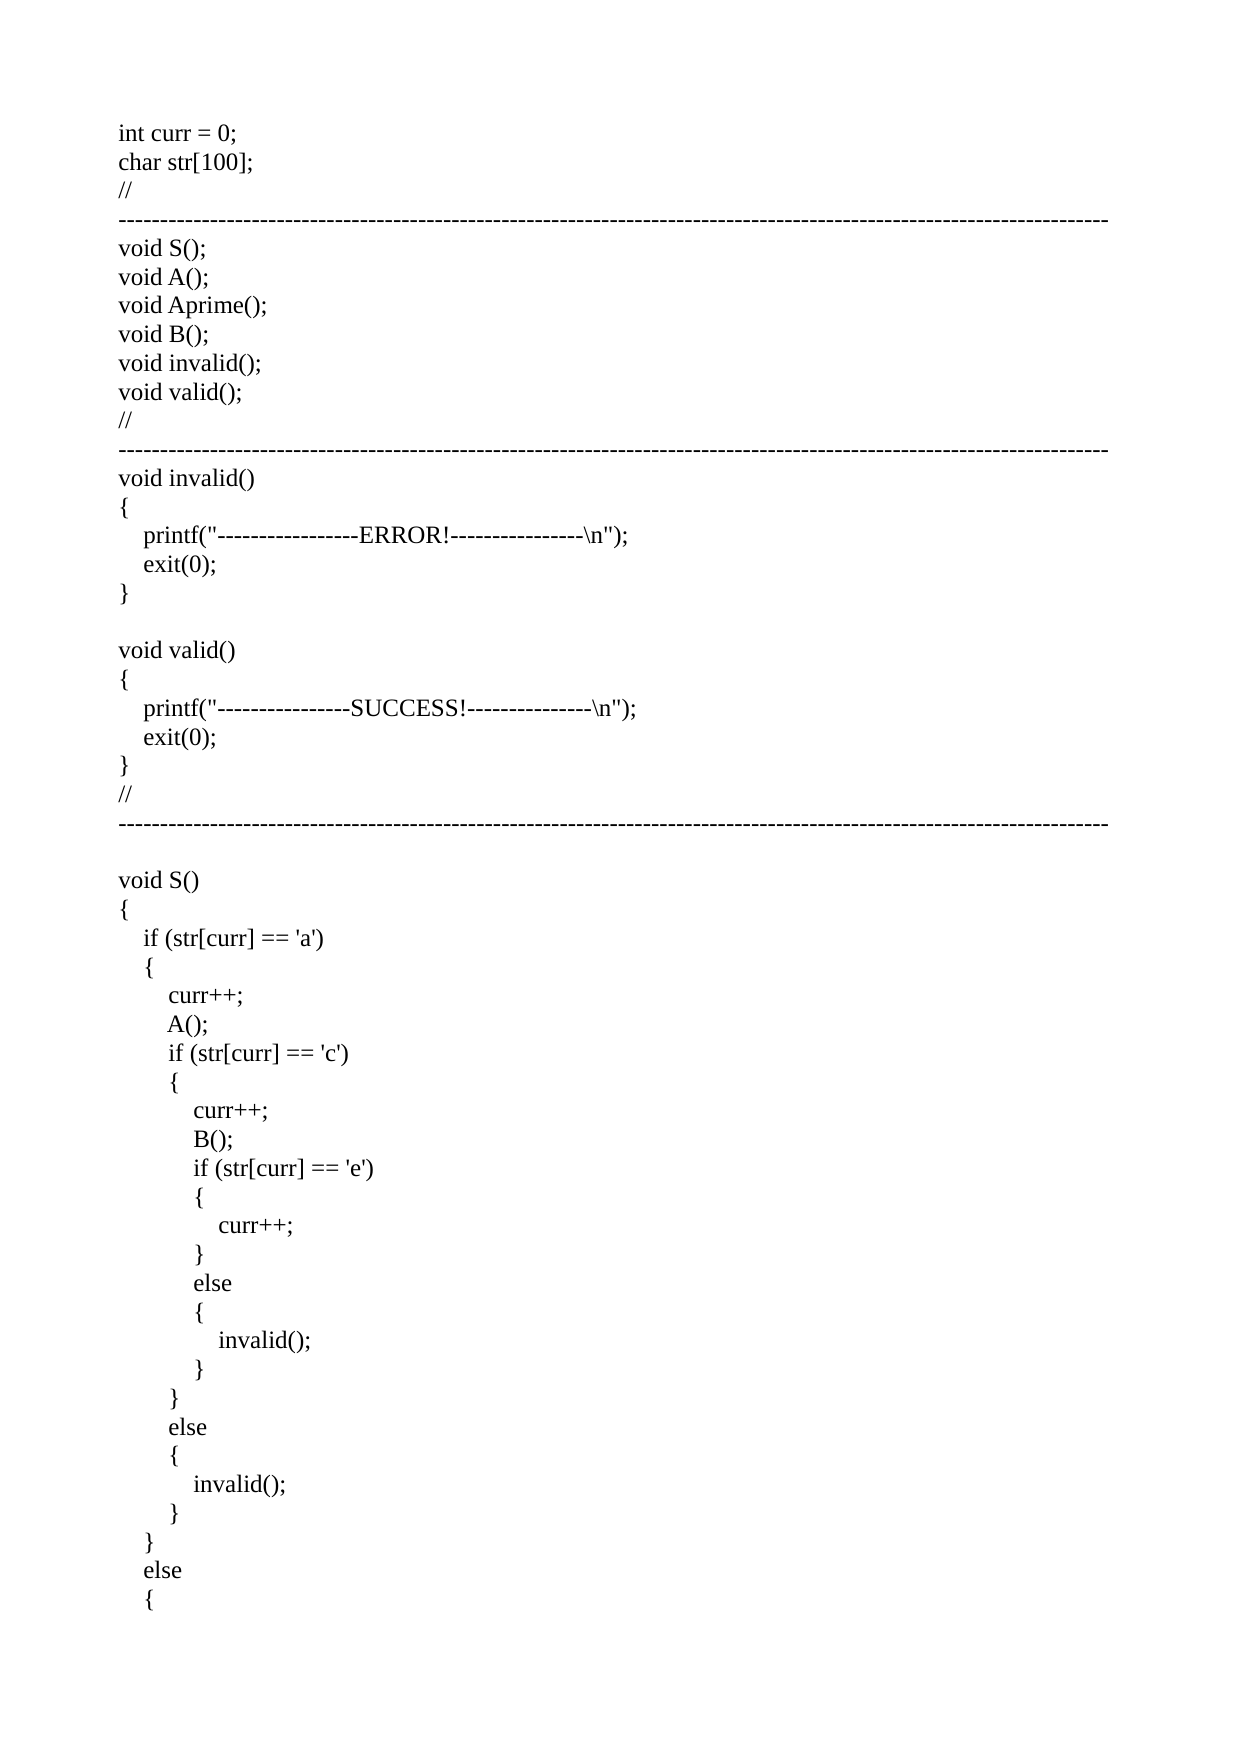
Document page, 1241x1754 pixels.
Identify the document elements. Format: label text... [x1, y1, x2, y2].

text void B(); [118, 319, 1122, 348]
text } [118, 578, 1122, 607]
text // ----------------------------------------------------------------------------------------------------------------------- [118, 779, 1122, 837]
text exit(0); [118, 722, 1122, 751]
text invalid(); [118, 1326, 1122, 1354]
text int curr = 0; [118, 118, 1122, 147]
text } [118, 1498, 1122, 1527]
text } [118, 1383, 1122, 1412]
text curr++; [118, 1211, 1122, 1239]
text } [118, 751, 1122, 779]
text invalid(); [118, 1469, 1122, 1498]
text { [118, 952, 1122, 981]
text void S(); [118, 233, 1122, 262]
text A(); [118, 1009, 1122, 1038]
text char str[100]; [118, 147, 1122, 176]
text { [118, 1297, 1122, 1326]
text { [118, 1067, 1122, 1096]
text exit(0); [118, 549, 1122, 578]
text curr++; [118, 1096, 1122, 1124]
text printf("-----------------ERROR!----------------\n"); [118, 521, 1122, 549]
text { [118, 894, 1122, 923]
text curr++; [118, 981, 1122, 1009]
text if (str[curr] == 'e') [118, 1153, 1122, 1182]
text else [118, 1412, 1122, 1441]
text void A(); [118, 262, 1122, 291]
text void Aprime(); [118, 291, 1122, 319]
text void S() [118, 866, 1122, 894]
text void invalid() [118, 463, 1122, 492]
text { [118, 1584, 1122, 1613]
text if (str[curr] == 'a') [118, 923, 1122, 952]
text void valid() [118, 636, 1122, 664]
text void invalid(); [118, 348, 1122, 377]
text { [118, 1441, 1122, 1469]
text B(); [118, 1124, 1122, 1153]
text } [118, 1354, 1122, 1383]
text printf("----------------SUCCESS!---------------\n"); [118, 693, 1122, 722]
text { [118, 492, 1122, 521]
text // ----------------------------------------------------------------------------------------------------------------------- [118, 176, 1122, 233]
text else [118, 1268, 1122, 1297]
text { [118, 1182, 1122, 1211]
text } [118, 1239, 1122, 1268]
text } [118, 1527, 1122, 1556]
text void valid(); [118, 377, 1122, 406]
text else [118, 1556, 1122, 1584]
text // ----------------------------------------------------------------------------------------------------------------------- [118, 406, 1122, 463]
text { [118, 664, 1122, 693]
text if (str[curr] == 'c') [118, 1038, 1122, 1067]
